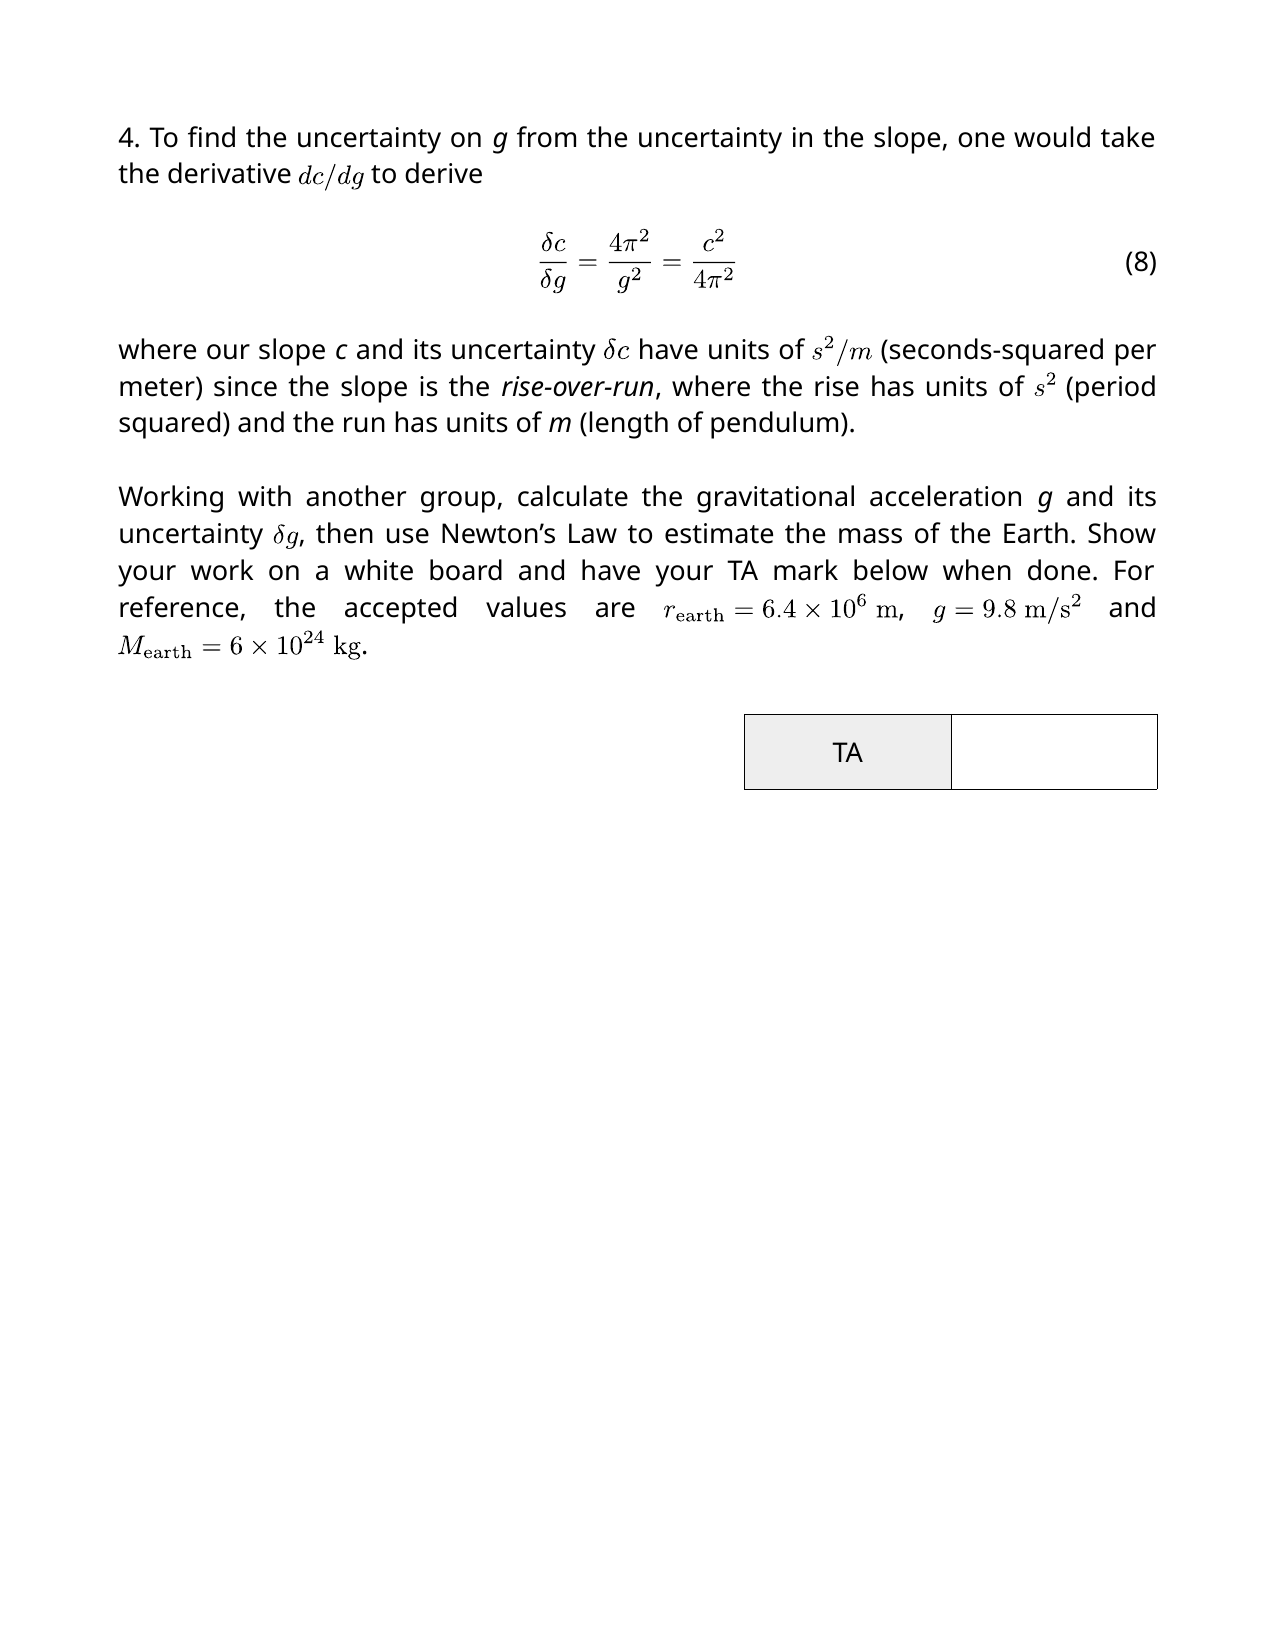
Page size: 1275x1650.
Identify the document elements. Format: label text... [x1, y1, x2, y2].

text Working with another group, calculate the gravitational acceleration g and its uncertainty , then use Newton’s Law to estimate the mass of the Earth. Show your work on a white board and have your TA mark below when done. For reference, the accepted values are , and . [118, 478, 1157, 662]
table_header [952, 715, 1157, 789]
text 4. To find the uncertainty on g from the uncertainty in the slope, one would take the derivative to derive [118, 118, 1157, 192]
text [118, 229, 640, 293]
text where our slope c and its uncertainty have units of (seconds-squared per meter) since the slope is the rise-over-run, where the rise has units of (period squared) and the run has units of m (length of pendulum). [118, 330, 1157, 441]
table_header TA [745, 715, 951, 789]
text (8) [625, 229, 1157, 293]
